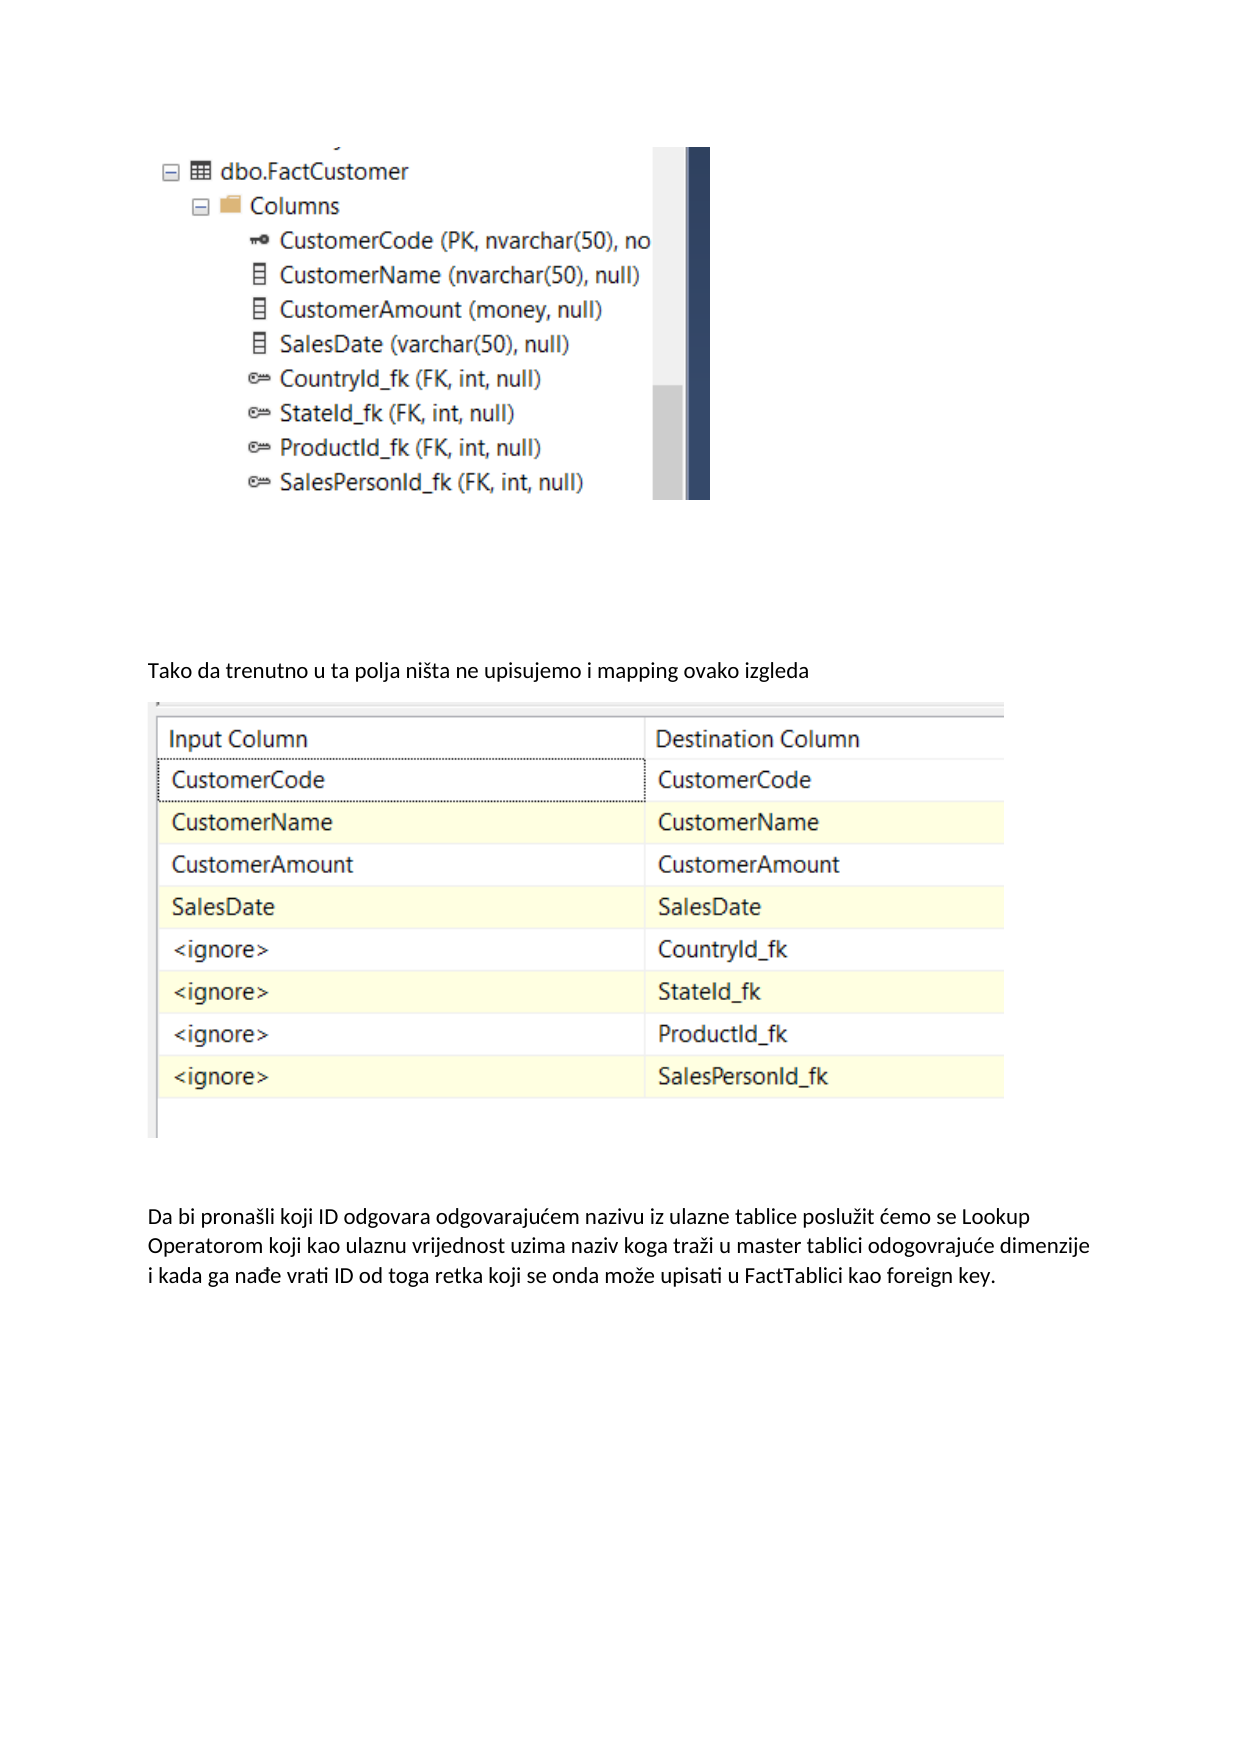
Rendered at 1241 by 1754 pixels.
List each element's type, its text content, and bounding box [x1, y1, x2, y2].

text Tako da trenutno u ta polja ništa ne upisujemo i mapping ovako izgleda [148, 657, 1093, 684]
text Da bi pronašli koji ID odgovara odgovarajućem nazivu iz ulazne tablice poslužit ćemo se Lookup Operatorom koji kao ulaznu vrijednost uzima naziv koga traži u master tablici odogovrajuće dimenzije i kada ga nađe vrati ID od toga retka koji se onda može upisati u FactTablici kao foreign key. [148, 1202, 1093, 1289]
